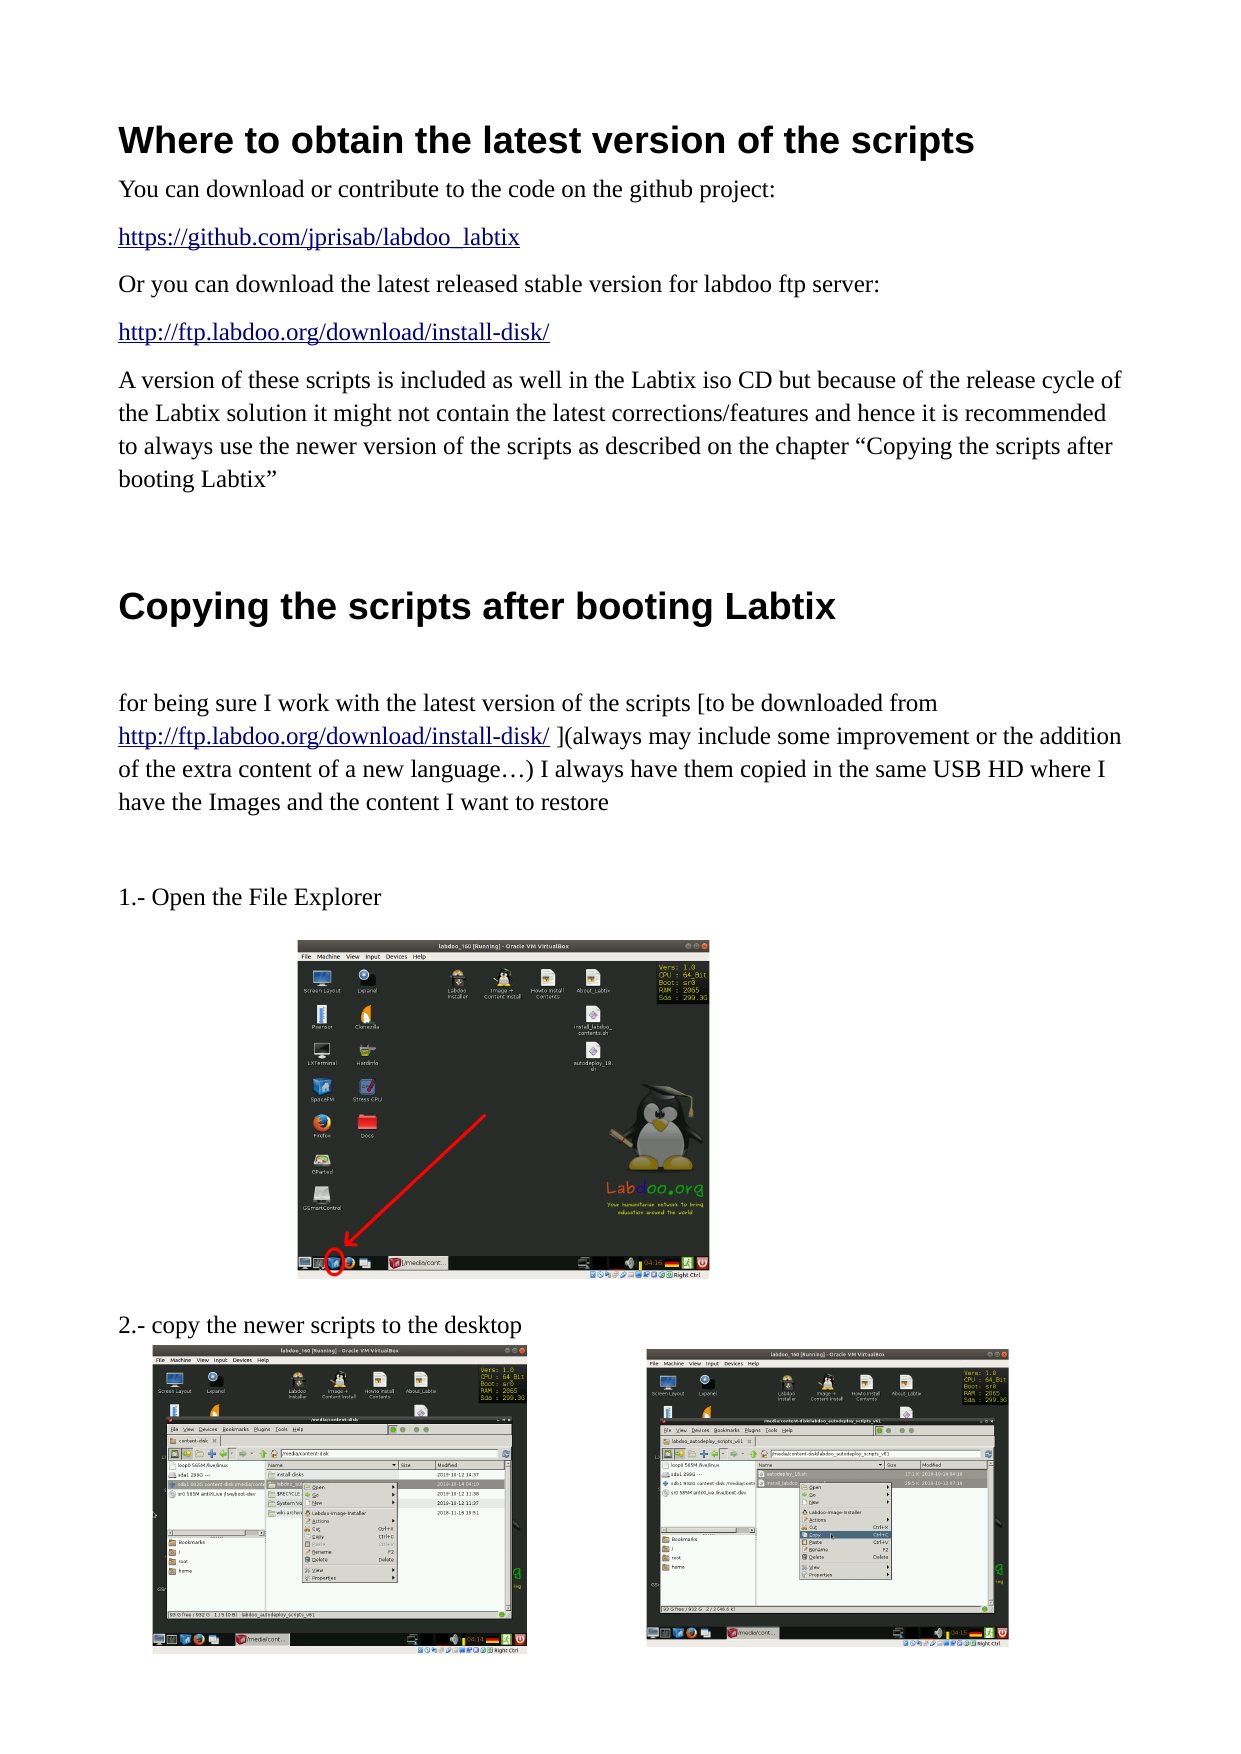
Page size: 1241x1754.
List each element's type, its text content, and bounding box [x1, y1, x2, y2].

text A version of these scripts is included as well in the Labtix iso CD but because of the release cycle of the Labtix solution it might not contain the latest corrections/features and hence it is recommended to always use the newer version of the scripts as described on the chapter “Copying the scripts after booting Labtix” [118, 365, 1122, 492]
picture [646, 1349, 1009, 1647]
picture [152, 1345, 527, 1654]
text http://ftp.labdoo.org/download/install-disk/ [118, 317, 1122, 346]
text You can download or contribute to the code on the github project: [118, 174, 1122, 203]
text for being sure I work with the latest version of the scripts [to be downloaded from http://ftp.labdoo.org/download/install-disk/ ](always may include some improvement or the addition of the extra content of a new language…) I always have them copied in the same USB HD where I have the Images and the content I want to restore [118, 688, 1122, 816]
subtitle Where to obtain the latest version of the scripts [118, 118, 1122, 162]
text Or you can download the latest released stable version for labdoo ftp server: [118, 269, 1122, 298]
text 2.- copy the newer scripts to the desktop [118, 1310, 1122, 1339]
subtitle Copying the scripts after booting Labtix [118, 584, 1122, 628]
text https://github.com/jprisab/labdoo_labtix [118, 222, 1122, 251]
picture [297, 940, 710, 1279]
text 1.- Open the File Explorer [118, 882, 1122, 911]
